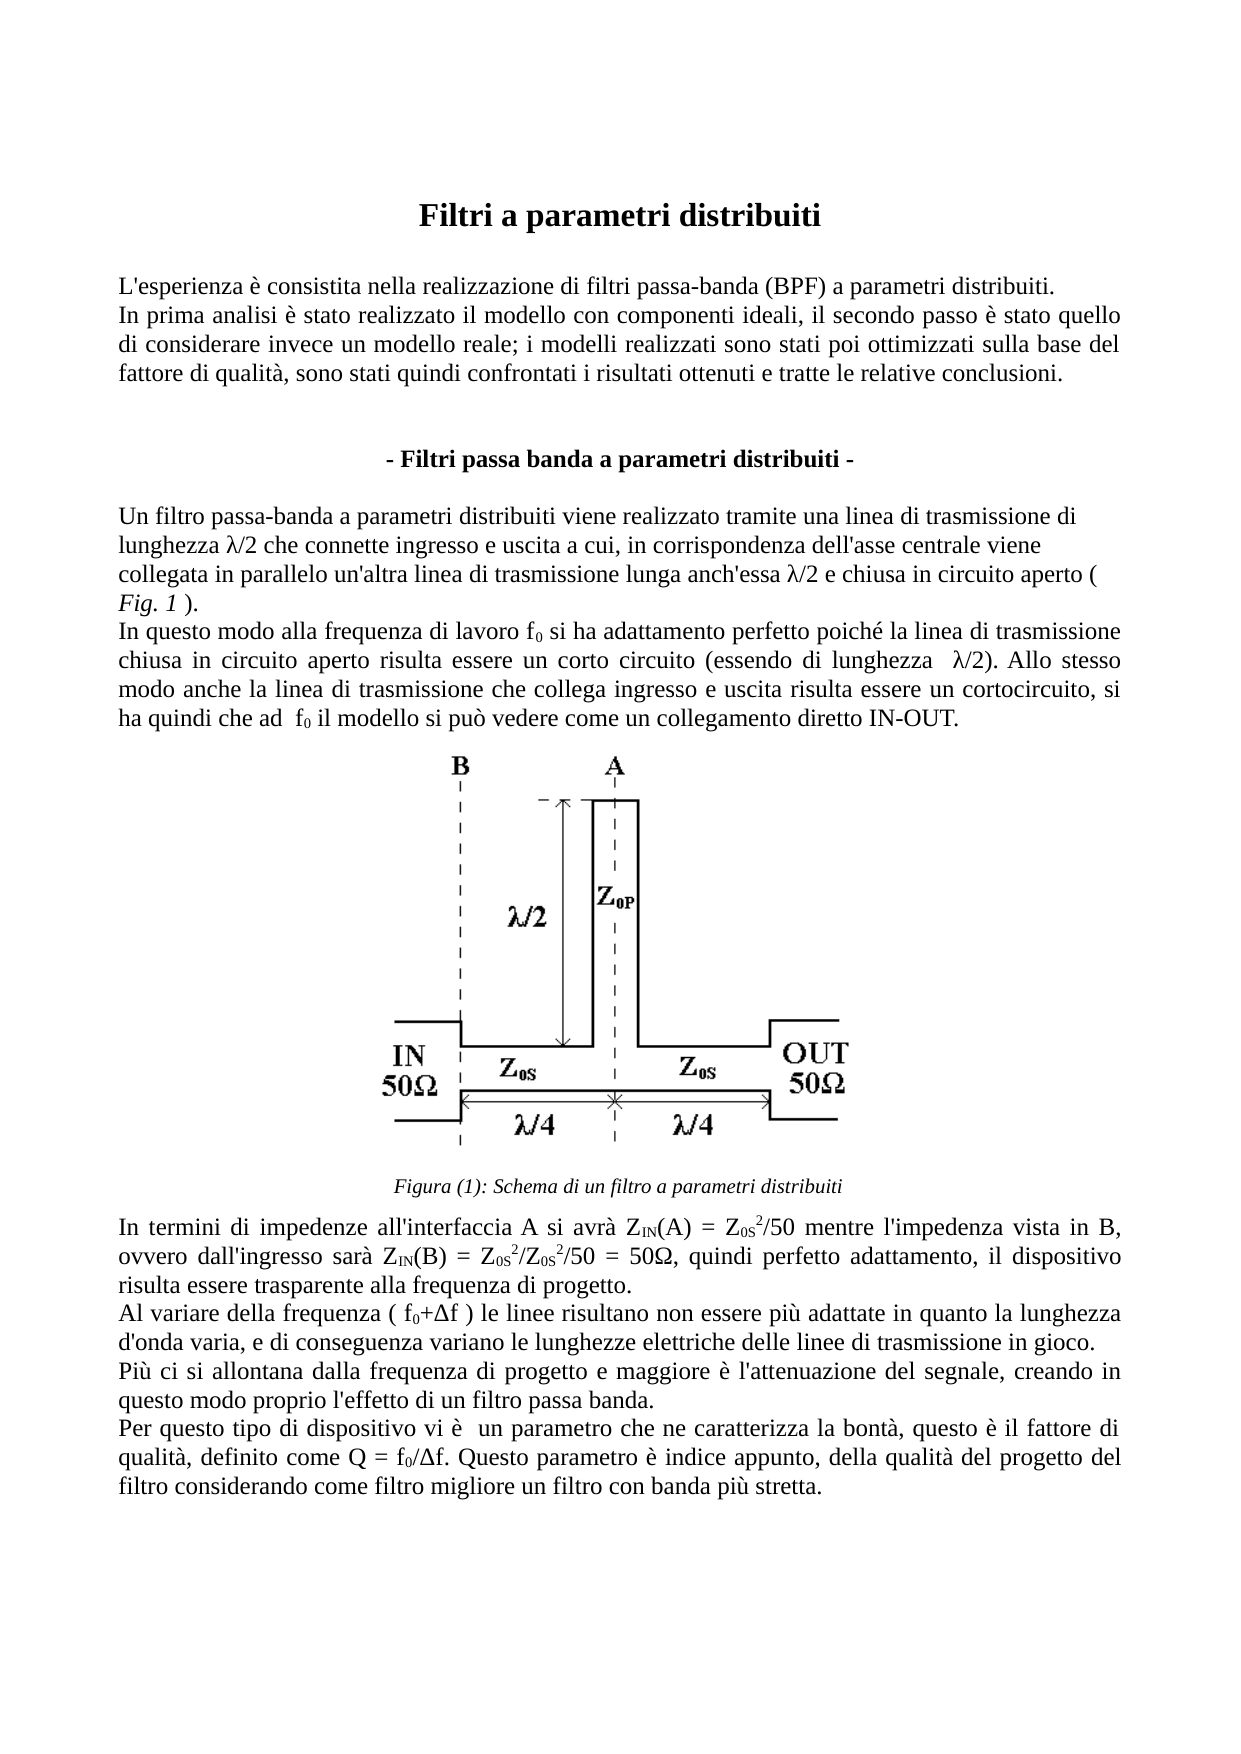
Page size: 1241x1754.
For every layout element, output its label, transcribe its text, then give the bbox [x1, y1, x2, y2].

text In prima analisi è stato realizzato il modello con componenti ideali, il secondo passo è stato quello di considerare invece un modello reale; i modelli realizzati sono stati poi ottimizzati sulla base del fattore di qualità, sono stati quindi confrontati i risultati ottenuti e tratte le relative conclusioni. [118, 300, 1122, 386]
text Filtri a parametri distribuiti [118, 195, 1122, 233]
text Più ci si allontana dalla frequenza di progetto e maggiore è l'attenuazione del segnale, creando in questo modo proprio l'effetto di un filtro passa banda. [118, 1356, 1122, 1413]
text Un filtro passa-banda a parametri distribuiti viene realizzato tramite una linea di trasmissione di lunghezza λ/2 che connette ingresso e uscita a cui, in corrispondenza dell'asse centrale viene collegata in parallelo un'altra linea di trasmissione lunga anch'essa λ/2 e chiusa in circuito aperto ( Fig. 1 ). [118, 501, 1122, 616]
text Al variare della frequenza ( f0+Δf ) le linee risultano non essere più adattate in quanto la lunghezza d'onda varia, e di conseguenza variano le lunghezze elettriche delle linee di trasmissione in gioco. [118, 1298, 1122, 1356]
text Per questo tipo di dispositivo vi è un parametro che ne caratterizza la bontà, questo è il fattore di qualità, definito come Q = f0/Δf. Questo parametro è indice appunto, della qualità del progetto del filtro considerando come filtro migliore un filtro con banda più stretta. [118, 1413, 1122, 1500]
text L'esperienza è consistita nella realizzazione di filtri passa-banda (BPF) a parametri distribuiti. [118, 271, 1122, 300]
table_cell Figura (1): Schema di un filtro a parametri distribuiti [118, 1165, 1120, 1206]
picture [364, 737, 874, 1165]
text In termini di impedenze all'interfaccia A si avrà ZIN(A) = Z0S2/50 mentre l'impedenza vista in B, ovvero dall'ingresso sarà ZIN(B) = Z0S2/Z0S2/50 = 50Ω, quindi perfetto adattamento, il dispositivo risulta essere trasparente alla frequenza di progetto. [118, 1212, 1122, 1298]
table_header [118, 738, 364, 1165]
table_header [874, 738, 1120, 1165]
text - Filtri passa banda a parametri distribuiti - [118, 444, 1122, 473]
text In questo modo alla frequenza di lavoro f0 si ha adattamento perfetto poiché la linea di trasmissione chiusa in circuito aperto risulta essere un corto circuito (essendo di lunghezza λ/2). Allo stesso modo anche la linea di trasmissione che collega ingresso e uscita risulta essere un cortocircuito, si ha quindi che ad f0 il modello si può vedere come un collegamento diretto IN-OUT. [118, 616, 1122, 731]
